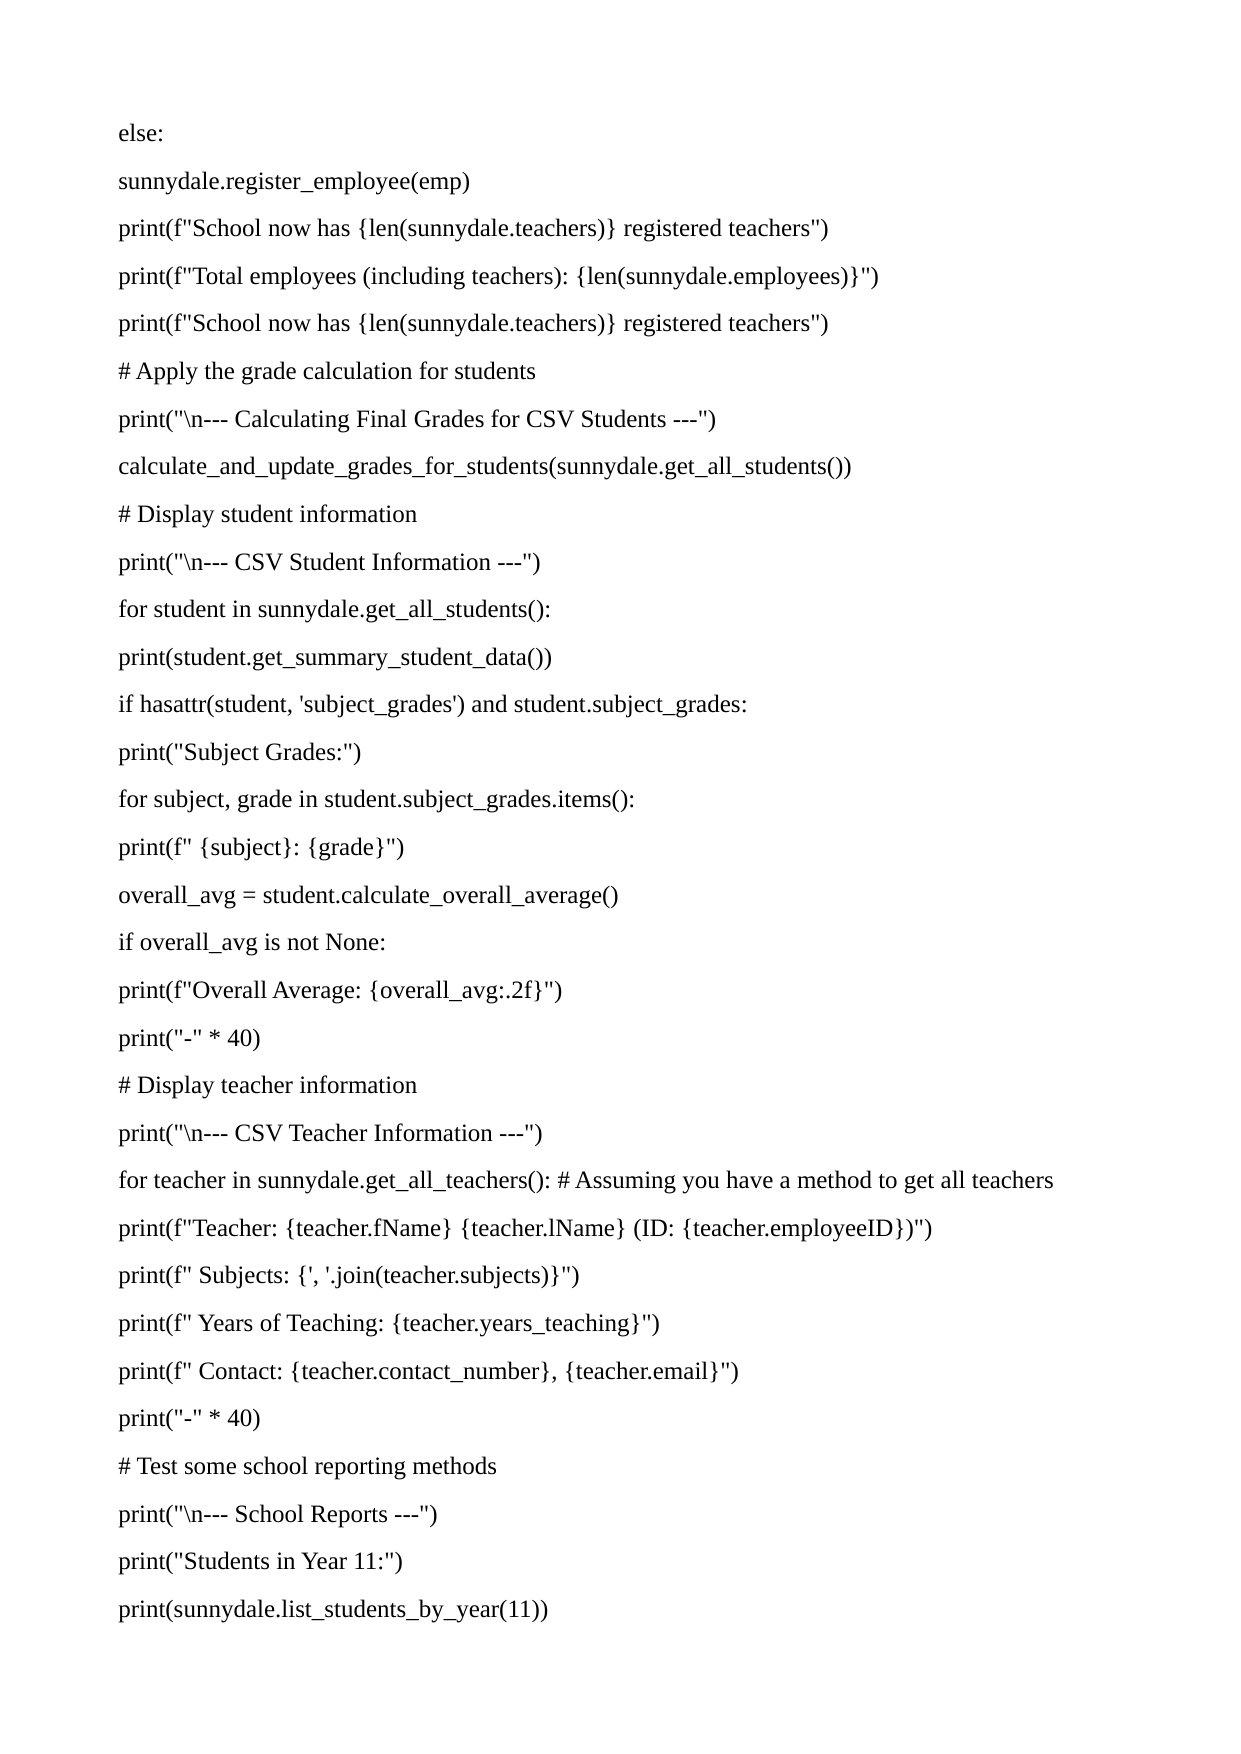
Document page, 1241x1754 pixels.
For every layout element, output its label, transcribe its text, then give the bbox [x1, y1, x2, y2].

text sunnydale.register_employee(emp) [118, 166, 1122, 194]
text print(f"Overall Average: {overall_avg:.2f}") [118, 975, 1122, 1004]
text print(f" {subject}: {grade}") [118, 832, 1122, 861]
text print("-" * 40) [118, 1023, 1122, 1051]
text # Display student information [118, 499, 1122, 528]
text print(f" Years of Teaching: {teacher.years_teaching}") [118, 1308, 1122, 1337]
text calculate_and_update_grades_for_students(sunnydale.get_all_students()) [118, 451, 1122, 480]
text print("Subject Grades:") [118, 737, 1122, 766]
text # Test some school reporting methods [118, 1451, 1122, 1480]
text for subject, grade in student.subject_grades.items(): [118, 784, 1122, 813]
text for student in sunnydale.get_all_students(): [118, 594, 1122, 623]
text print(f" Subjects: {', '.join(teacher.subjects)}") [118, 1261, 1122, 1289]
text print(f" Contact: {teacher.contact_number}, {teacher.email}") [118, 1356, 1122, 1384]
text if hasattr(student, 'subject_grades') and student.subject_grades: [118, 689, 1122, 718]
text print("\n--- School Reports ---") [118, 1499, 1122, 1527]
text else: [118, 118, 1122, 147]
text overall_avg = student.calculate_overall_average() [118, 880, 1122, 908]
text print("\n--- CSV Teacher Information ---") [118, 1118, 1122, 1147]
text if overall_avg is not None: [118, 927, 1122, 956]
text print(f"School now has {len(sunnydale.teachers)} registered teachers") [118, 213, 1122, 242]
text # Apply the grade calculation for students [118, 356, 1122, 385]
text print(f"Total employees (including teachers): {len(sunnydale.employees)}") [118, 261, 1122, 290]
text print("-" * 40) [118, 1403, 1122, 1432]
text print("\n--- CSV Student Information ---") [118, 547, 1122, 575]
text print(student.get_summary_student_data()) [118, 642, 1122, 671]
text for teacher in sunnydale.get_all_teachers(): # Assuming you have a method to get all teachers [118, 1165, 1122, 1194]
text print("Students in Year 11:") [118, 1546, 1122, 1575]
text print(sunnydale.list_students_by_year(11)) [118, 1594, 1122, 1623]
text # Display teacher information [118, 1070, 1122, 1099]
text print(f"School now has {len(sunnydale.teachers)} registered teachers") [118, 308, 1122, 337]
text print("\n--- Calculating Final Grades for CSV Students ---") [118, 404, 1122, 432]
text print(f"Teacher: {teacher.fName} {teacher.lName} (ID: {teacher.employeeID})") [118, 1213, 1122, 1242]
